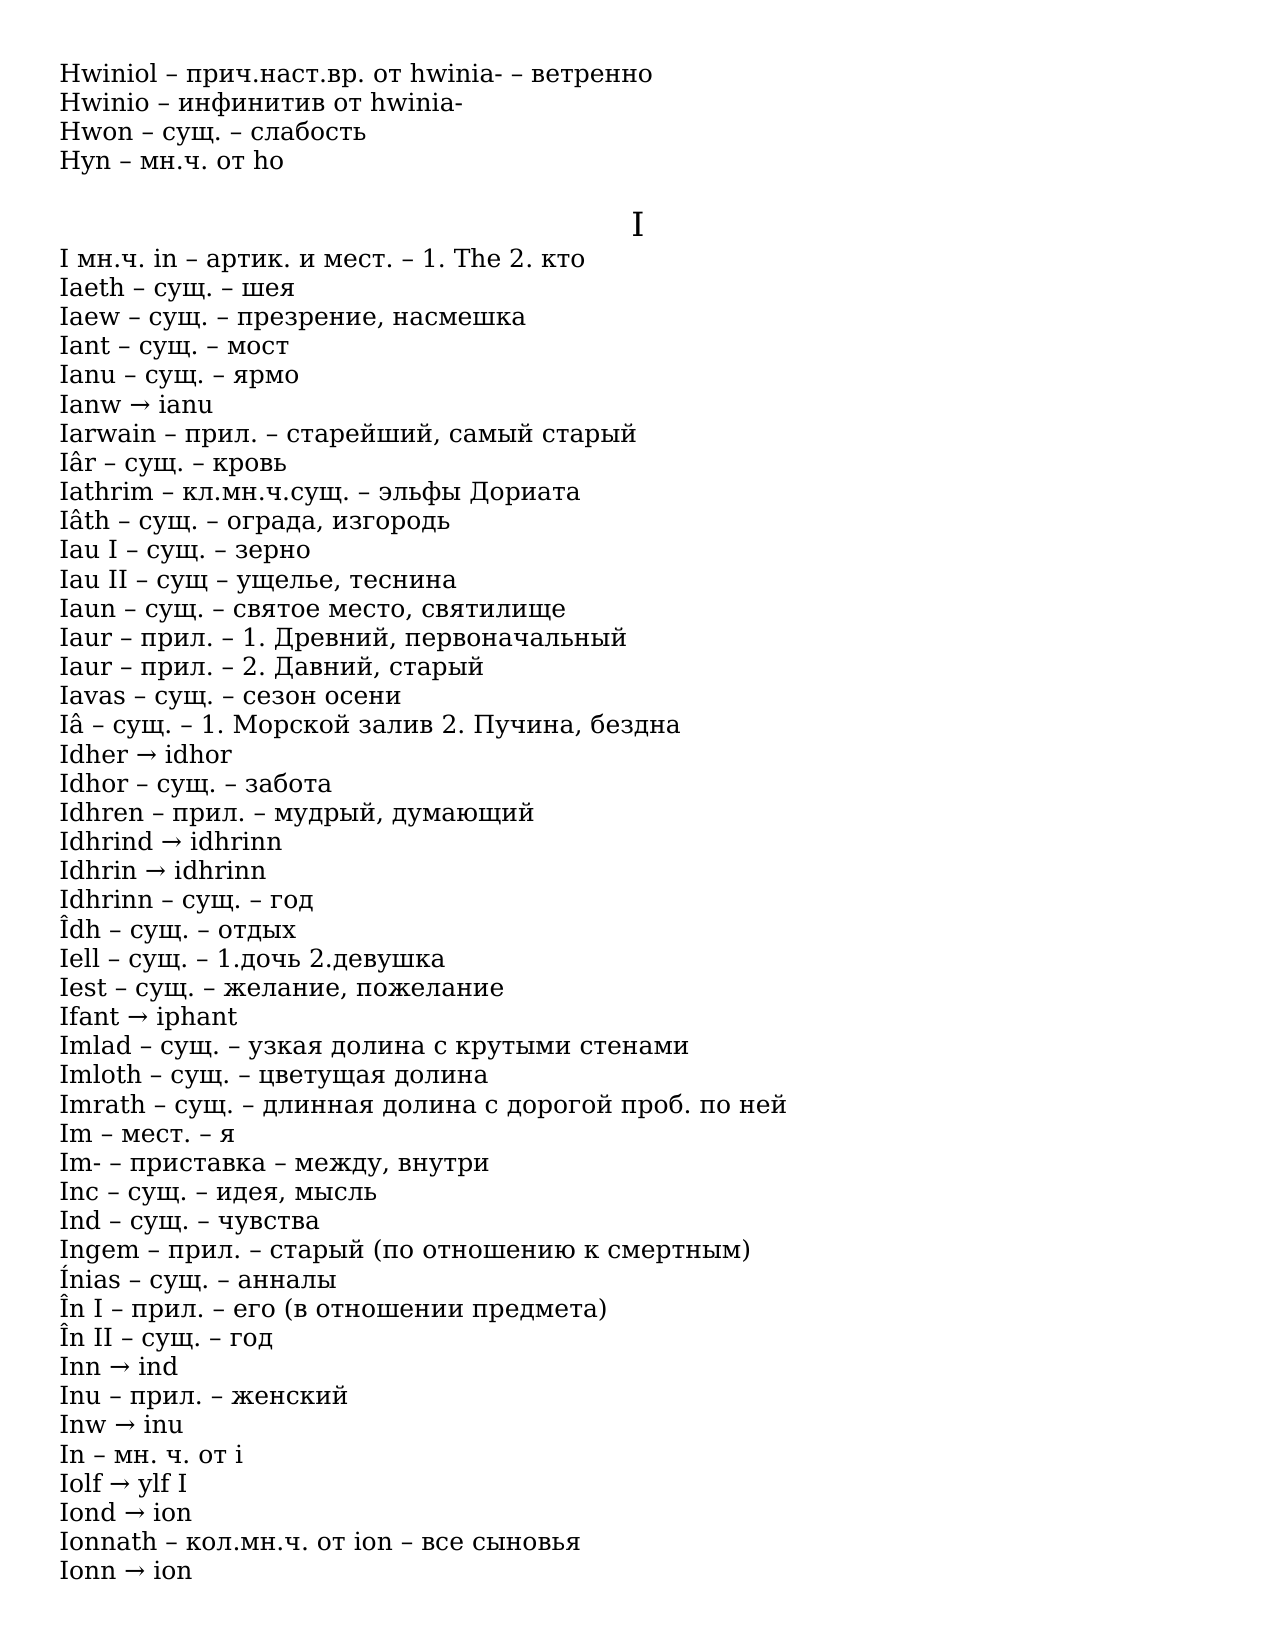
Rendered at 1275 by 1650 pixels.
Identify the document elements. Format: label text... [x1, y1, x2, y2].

text Inn → ind [59, 1352, 1216, 1381]
text Iaur – прил. – 2. Давний, старый [59, 652, 1216, 681]
text I [59, 205, 1216, 244]
text Iathrim – кл.мн.ч.сущ. – эльфы Дориата [59, 477, 1216, 506]
text Ifant → iphant [59, 1002, 1216, 1031]
text În II – сущ. – год [59, 1323, 1216, 1352]
text Imrath – сущ. – длинная долина с дорогой проб. по ней [59, 1090, 1216, 1119]
text Im – мест. – я [59, 1119, 1216, 1148]
text Idhor – сущ. – забота [59, 769, 1216, 798]
text Ingem – прил. – старый (по отношению к смертным) [59, 1236, 1216, 1265]
text Ínias – сущ. – анналы [59, 1265, 1216, 1294]
text Iâr – сущ. – кровь [59, 448, 1216, 477]
text I мн.ч. in – артик. и мест. – 1. The 2. кто [59, 244, 1216, 273]
text Ianu – сущ. – ярмо [59, 361, 1216, 390]
text Idher → idhor [59, 740, 1216, 769]
text Idhrinn – сущ. – год [59, 886, 1216, 915]
text Idhrin → idhrinn [59, 856, 1216, 886]
text Inu – прил. – женский [59, 1381, 1216, 1411]
text Iau I – сущ. – зерно [59, 536, 1216, 565]
text Imlad – сущ. – узкая долина с крутыми стенами [59, 1031, 1216, 1061]
text Iarwain – прил. – старейший, самый старый [59, 419, 1216, 448]
text Iond → ion [59, 1498, 1216, 1527]
text Iaur – прил. – 1. Древний, первоначальный [59, 623, 1216, 652]
text Iaeth – сущ. – шея [59, 273, 1216, 302]
text Ind – сущ. – чувства [59, 1206, 1216, 1236]
text Iau II – сущ – ущелье, теснина [59, 565, 1216, 594]
text Inw → inu [59, 1411, 1216, 1440]
text Iâ – сущ. – 1. Морской залив 2. Пучина, бездна [59, 711, 1216, 740]
text Idhrind → idhrinn [59, 827, 1216, 856]
text Hwiniol – прич.наст.вр. от hwinia- – ветренно [59, 59, 1216, 88]
text Im- – приставка – между, внутри [59, 1148, 1216, 1177]
text Inc – сущ. – идея, мысль [59, 1177, 1216, 1206]
text Hyn – мн.ч. от ho [59, 147, 1216, 176]
text Idhren – прил. – мудрый, думающий [59, 798, 1216, 827]
text Iâth – сущ. – ограда, изгородь [59, 506, 1216, 536]
text In – мн. ч. от i [59, 1440, 1216, 1469]
text Îdh – сущ. – отдых [59, 915, 1216, 944]
text Iant – сущ. – мост [59, 331, 1216, 361]
text Imloth – сущ. – цветущая долина [59, 1061, 1216, 1090]
text Hwоn – сущ. – слабость [59, 117, 1216, 147]
text Ianw → ianu [59, 390, 1216, 419]
text Iell – сущ. – 1.дочь 2.девушка [59, 944, 1216, 973]
text Iaun – сущ. – святое место, святилище [59, 594, 1216, 623]
text Iavas – сущ. – сезон осени [59, 681, 1216, 711]
text Iolf → ylf I [59, 1469, 1216, 1498]
text Ionnath – кол.мн.ч. от ion – все сыновья [59, 1527, 1216, 1556]
text Ionn → ion [59, 1556, 1216, 1586]
text Iaew – сущ. – презрение, насмешка [59, 302, 1216, 331]
text Iest – сущ. – желание, пожелание [59, 973, 1216, 1002]
text În I – прил. – его (в отношении предмета) [59, 1294, 1216, 1323]
text Hwinio – инфинитив от hwinia- [59, 88, 1216, 117]
